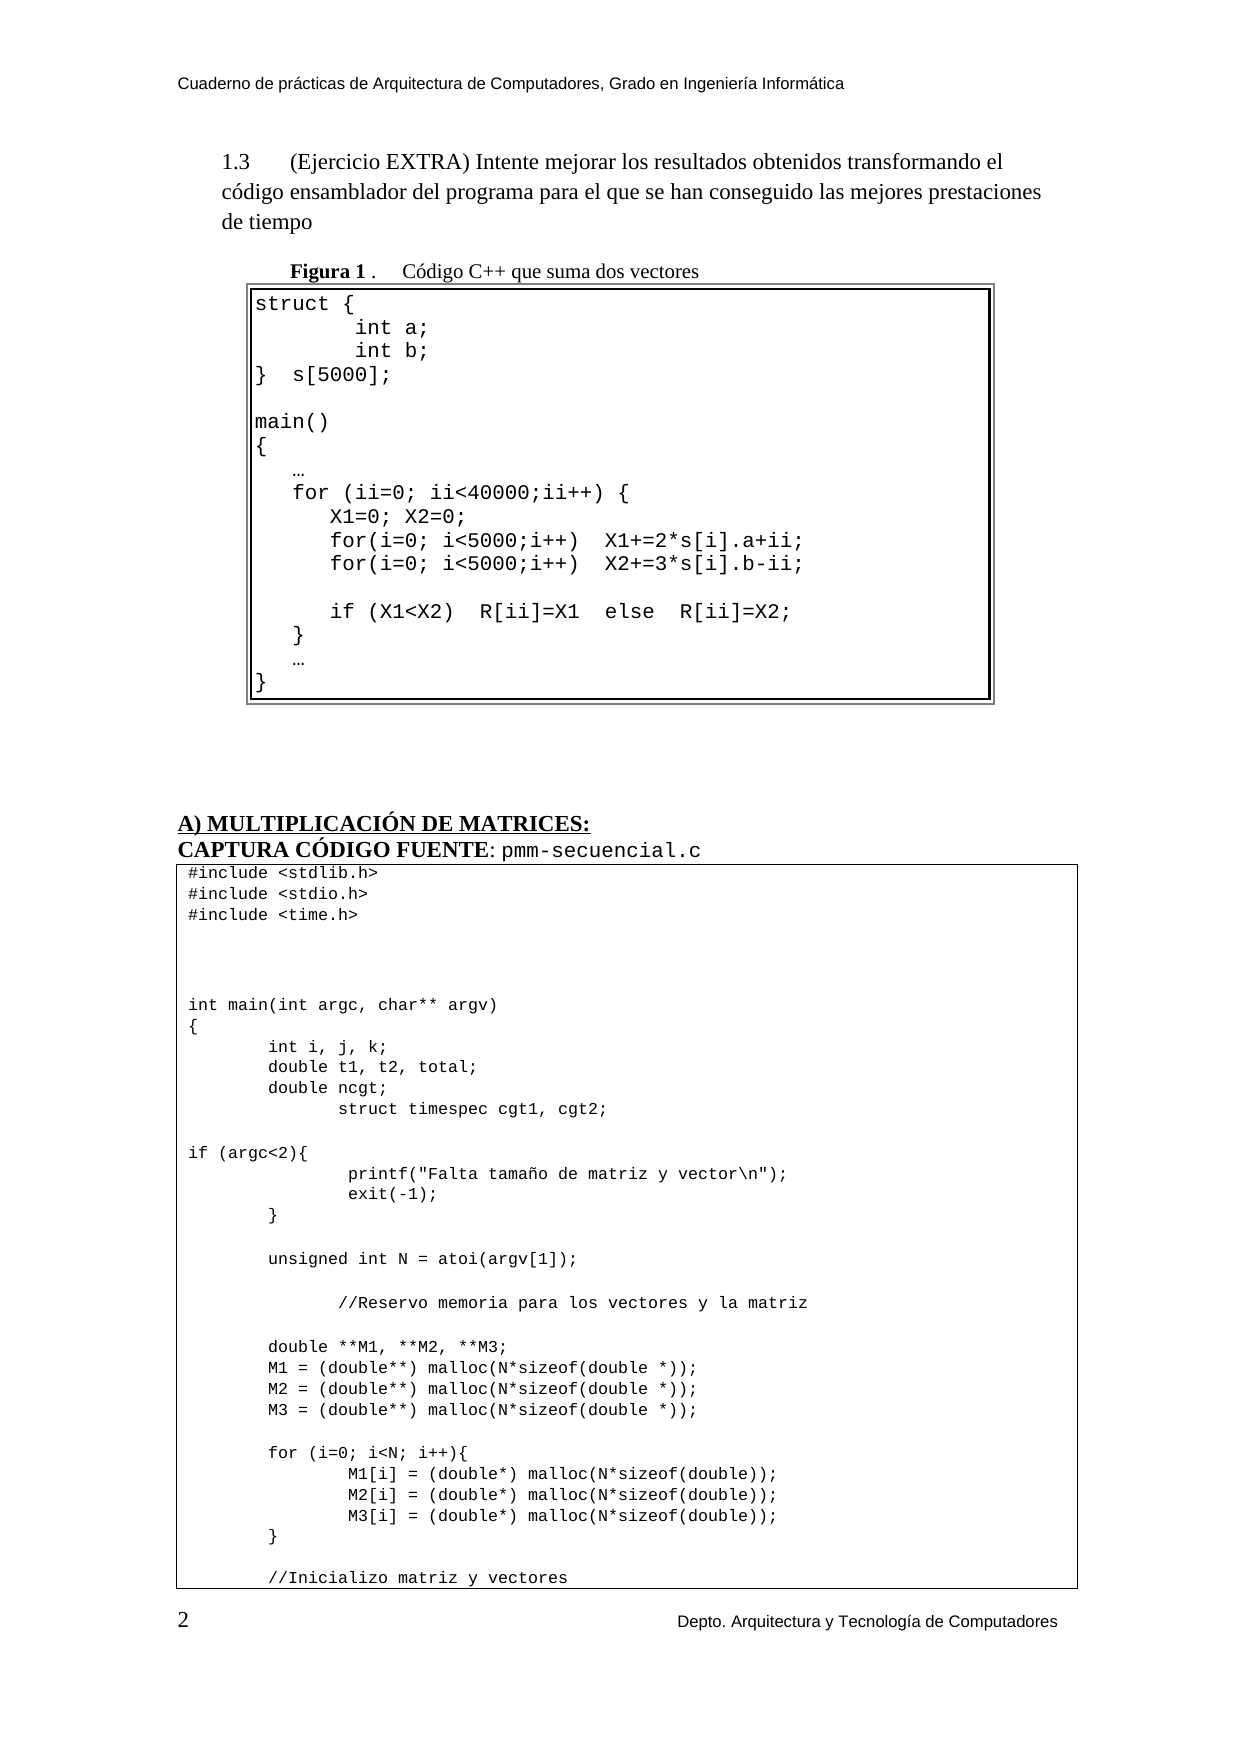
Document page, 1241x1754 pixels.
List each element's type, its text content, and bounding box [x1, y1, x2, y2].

list Figura 1 . Código C++ que suma dos vectores [252, 259, 1063, 283]
text A) MULTIPLICACIÓN DE MATRICES: [177, 809, 1063, 836]
table_header #include <stdlib.h> #include <stdio.h> #include <time.h> int main(int argc, char** argv) { int i, j, k; double t1, t2, total; double ncgt; struct timespec cgt1, cgt2; if (argc<2){ printf("Falta tamaño de matriz y vector\n"); exit(-1); } unsigned int N = atoi(argv[1]); //Reservo memoria para los vectores y la matriz double **M1, **M2, **M3; M1 = (double**) malloc(N*sizeof(double *)); M2 = (double**) malloc(N*sizeof(double *)); M3 = (double**) malloc(N*sizeof(double *)); for (i=0; i<N; i++){ M1[i] = (double*) malloc(N*sizeof(double)); M2[i] = (double*) malloc(N*sizeof(double)); M3[i] = (double*) malloc(N*sizeof(double)); } //Inicializo matriz y vectores [177, 865, 1077, 1588]
text CAPTURA CÓDIGO FUENTE: pmm-secuencial.c [177, 836, 1063, 863]
table_header struct { int a; int b; } s[5000]; main() { … for (ii=0; ii<40000;ii++) { X1=0; X2=0; for(i=0; i<5000;i++) X1+=2*s[i].a+ii; for(i=0; i<5000;i++) X2+=3*s[i].b-ii; if (X1<X2) R[ii]=X1 else R[ii]=X2; } … } [248, 285, 993, 703]
list (Ejercicio EXTRA) Intente mejorar los resultados obtenidos transformando el código ensamblador del programa para el que se han conseguido las mejores prestaciones de tiempo [221, 148, 1063, 234]
